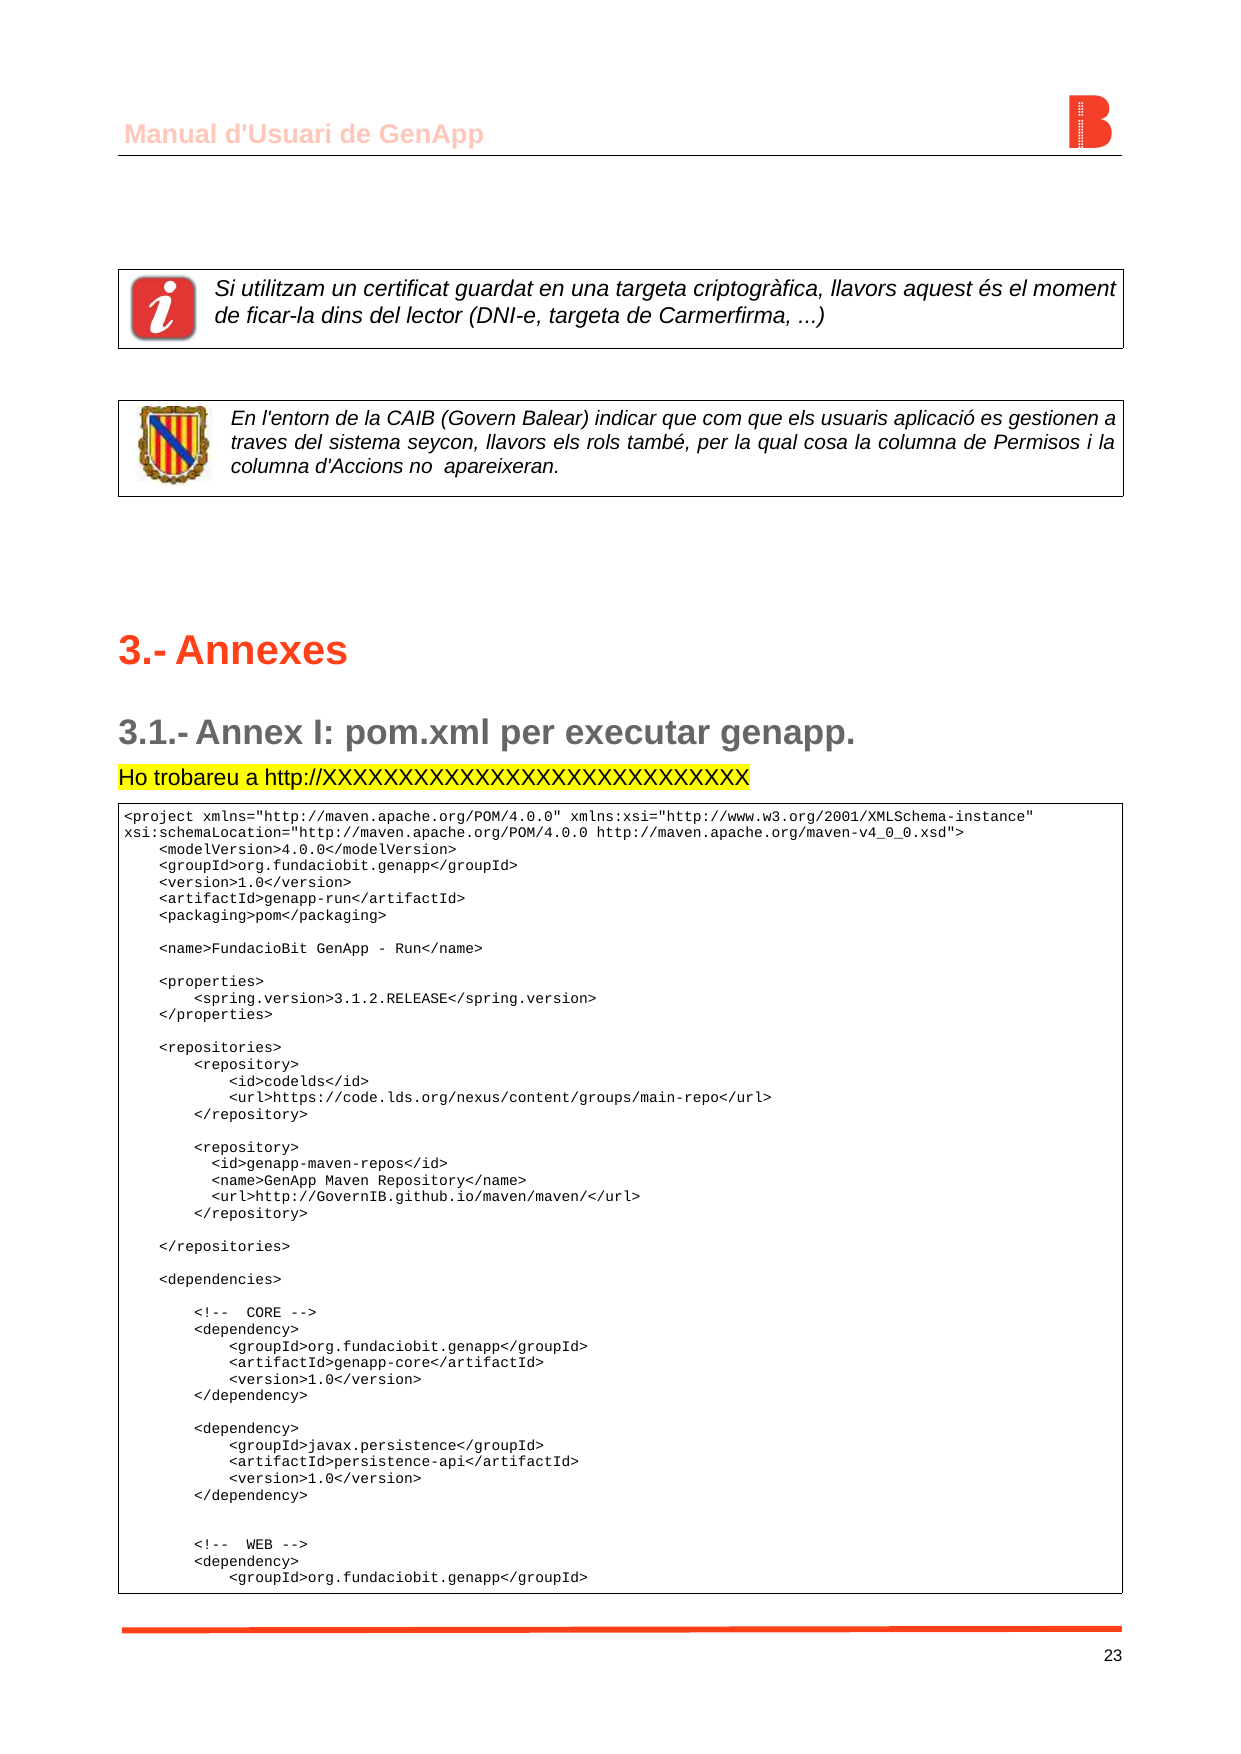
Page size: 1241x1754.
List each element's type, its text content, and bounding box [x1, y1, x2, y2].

subtitle Annexes [118, 625, 1122, 673]
table_header [119, 270, 209, 347]
table_header [119, 401, 225, 496]
text Ho trobareu a http://XXXXXXXXXXXXXXXXXXXXXXXXXXXX [118, 764, 1122, 790]
picture [129, 274, 198, 342]
table_header <project xmlns="http://maven.apache.org/POM/4.0.0" xmlns:xsi="http://www.w3.org/2001/XMLSchema-instance" xsi:schemaLocation="http://maven.apache.org/POM/4.0.0 http://maven.apache.org/maven-v4_0_0.xsd"> <modelVersion>4.0.0</modelVersion> <groupId>org.fundaciobit.genapp</groupId> <version>1.0</version> <artifactId>genapp-run</artifactId> <packaging>pom</packaging> <name>FundacioBit GenApp - Run</name> <properties> <spring.version>3.1.2.RELEASE</spring.version> </properties> <repositories> <repository> <id>codelds</id> <url>https://code.lds.org/nexus/content/groups/main-repo</url> </repository> <repository> <id>genapp-maven-repos</id> <name>GenApp Maven Repository</name> <url>http://GovernIB.github.io/maven/maven/</url> </repository> </repositories> <dependencies> <!-- CORE --> <dependency> <groupId>org.fundaciobit.genapp</groupId> <artifactId>genapp-core</artifactId> <version>1.0</version> </dependency> <dependency> <groupId>javax.persistence</groupId> <artifactId>persistence-api</artifactId> <version>1.0</version> </dependency> <!-- WEB --> <dependency> <groupId>org.fundaciobit.genapp</groupId> [119, 804, 1122, 1593]
subtitle Annex I: pom.xml per executar genapp. [118, 711, 1122, 752]
picture [1063, 94, 1117, 150]
table_header En l'entorn de la CAIB (Govern Balear) indicar que com que els usuaris aplicació es gestionen a traves del sistema seycon, llavors els rols també, per la qual cosa la columna de Permisos i la columna d'Accions no apareixeran. [225, 401, 1123, 496]
picture [134, 406, 214, 486]
table_header Si utilitzam un certificat guardat en una targeta criptogràfica, llavors aquest és el moment de ficar-la dins del lector (DNI-e, targeta de Carmerfirma, ...) [209, 270, 1123, 347]
